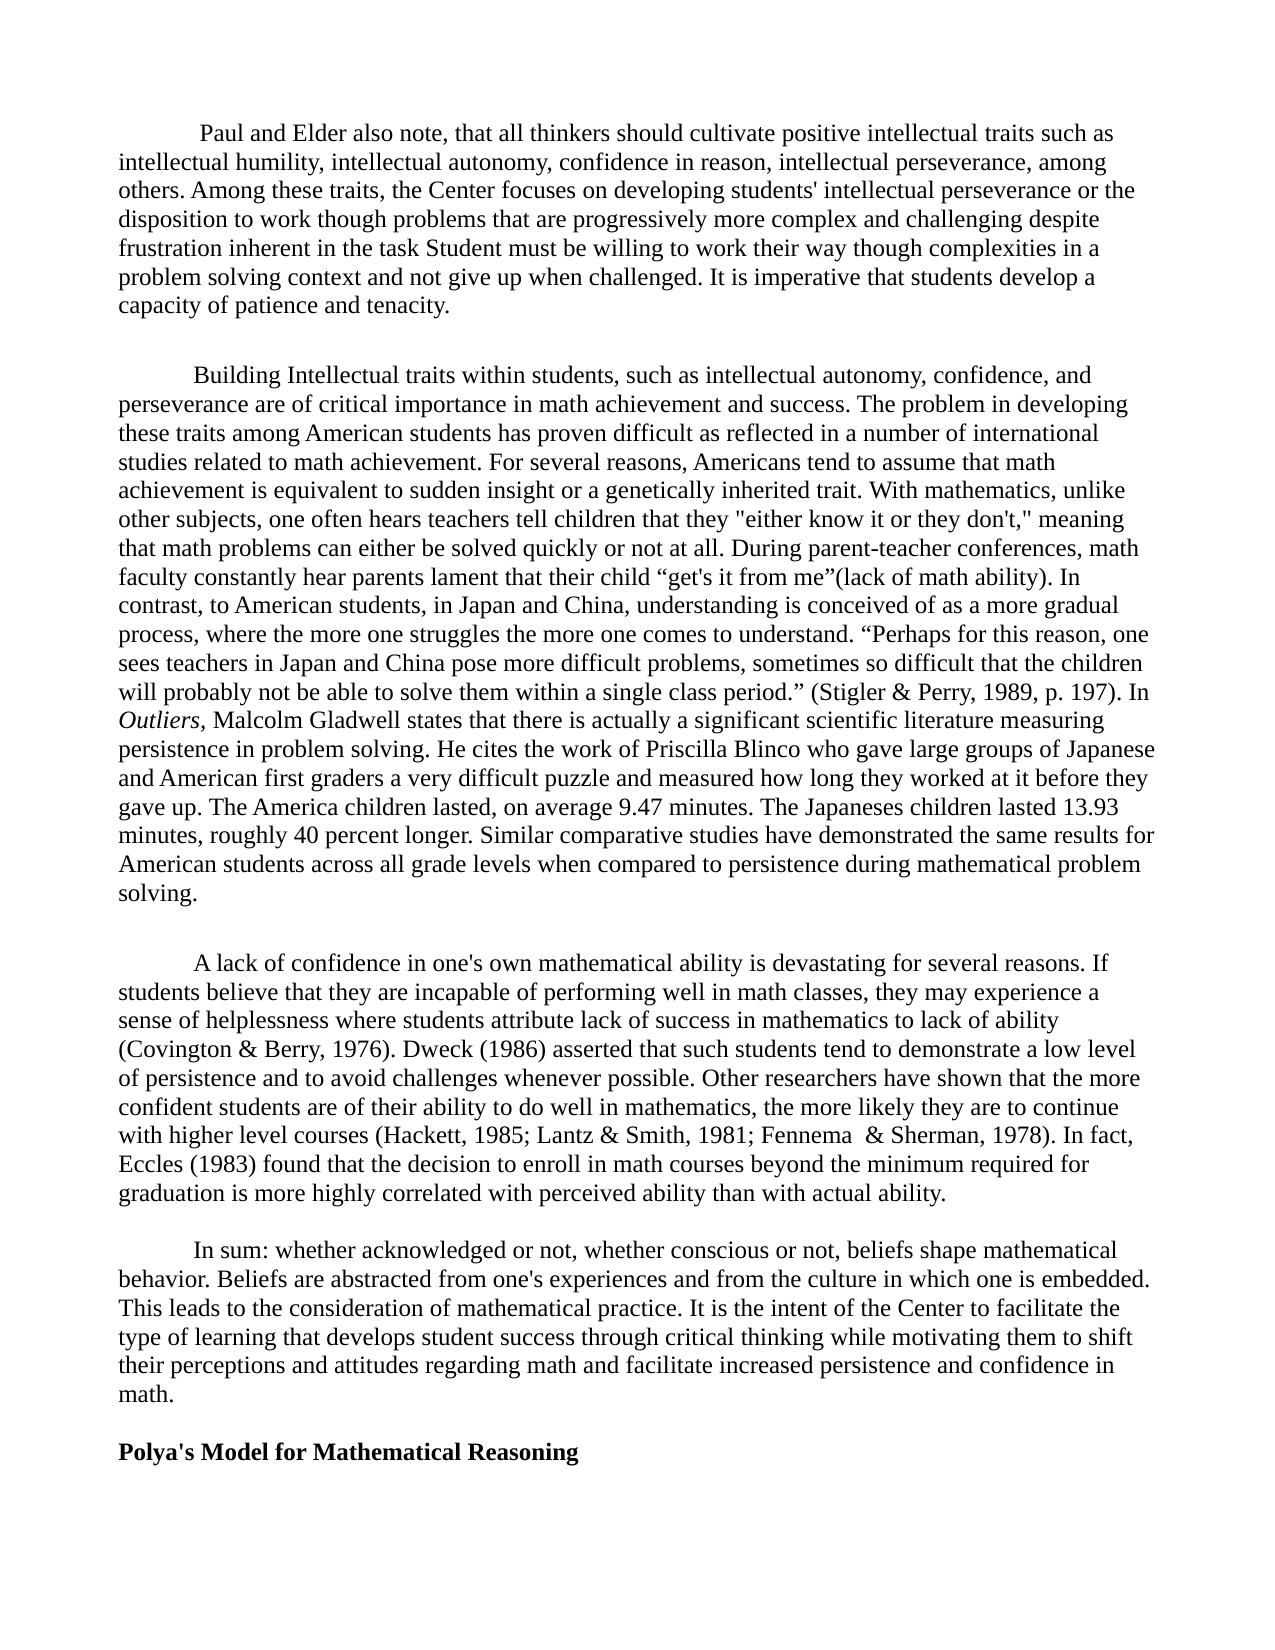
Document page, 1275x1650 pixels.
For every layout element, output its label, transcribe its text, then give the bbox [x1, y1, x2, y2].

text Building Intellectual traits within students, such as intellectual autonomy, confidence, and perseverance are of critical importance in math achievement and success. The problem in developing these traits among American students has proven difficult as reflected in a number of international studies related to math achievement. For several reasons, Americans tend to assume that math achievement is equivalent to sudden insight or a genetically inherited trait. With mathematics, unlike other subjects, one often hears teachers tell children that they "either know it or they don't," meaning that math problems can either be solved quickly or not at all. During parent-teacher conferences, math faculty constantly hear parents lament that their child “get's it from me”(lack of math ability). In contrast, to American students, in Japan and China, understanding is conceived of as a more gradual process, where the more one struggles the more one comes to understand. “Perhaps for this reason, one sees teachers in Japan and China pose more difficult problems, sometimes so difficult that the children will probably not be able to solve them within a single class period.” (Stigler & Perry, 1989, p. 197). In Outliers, Malcolm Gladwell states that there is actually a significant scientific literature measuring persistence in problem solving. He cites the work of Priscilla Blinco who gave large groups of Japanese and American first graders a very difficult puzzle and measured how long they worked at it before they gave up. The America children lasted, on average 9.47 minutes. The Japaneses children lasted 13.93 minutes, roughly 40 percent longer. Similar comparative studies have demonstrated the same results for American students across all grade levels when compared to persistence during mathematical problem solving. [118, 361, 1157, 907]
text Paul and Elder also note, that all thinkers should cultivate positive intellectual traits such as intellectual humility, intellectual autonomy, confidence in reason, intellectual perseverance, among others. Among these traits, the Center focuses on developing students' intellectual perseverance or the disposition to work though problems that are progressively more complex and challenging despite frustration inherent in the task Student must be willing to work their way though complexities in a problem solving context and not give up when challenged. It is imperative that students develop a capacity of patience and tenacity. [118, 118, 1157, 319]
text In sum: whether acknowledged or not, whether conscious or not, beliefs shape mathematical behavior. Beliefs are abstracted from one's experiences and from the culture in which one is embedded. This leads to the consideration of mathematical practice. It is the intent of the Center to facilitate the type of learning that develops student success through critical thinking while motivating them to shift their perceptions and attitudes regarding math and facilitate increased persistence and confidence in math. [118, 1236, 1157, 1408]
text Polya's Model for Mathematical Reasoning [118, 1437, 1157, 1466]
text A lack of confidence in one's own mathematical ability is devastating for several reasons. If students believe that they are incapable of performing well in math classes, they may experience a sense of helplessness where students attribute lack of success in mathematics to lack of ability (Covington & Berry, 1976). Dweck (1986) asserted that such students tend to demonstrate a low level of persistence and to avoid challenges whenever possible. Other researchers have shown that the more confident students are of their ability to do well in mathematics, the more likely they are to continue with higher level courses (Hackett, 1985; Lantz & Smith, 1981; Fennema & Sherman, 1978). In fact, Eccles (1983) found that the decision to enroll in math courses beyond the minimum required for graduation is more highly correlated with perceived ability than with actual ability. [118, 948, 1157, 1207]
